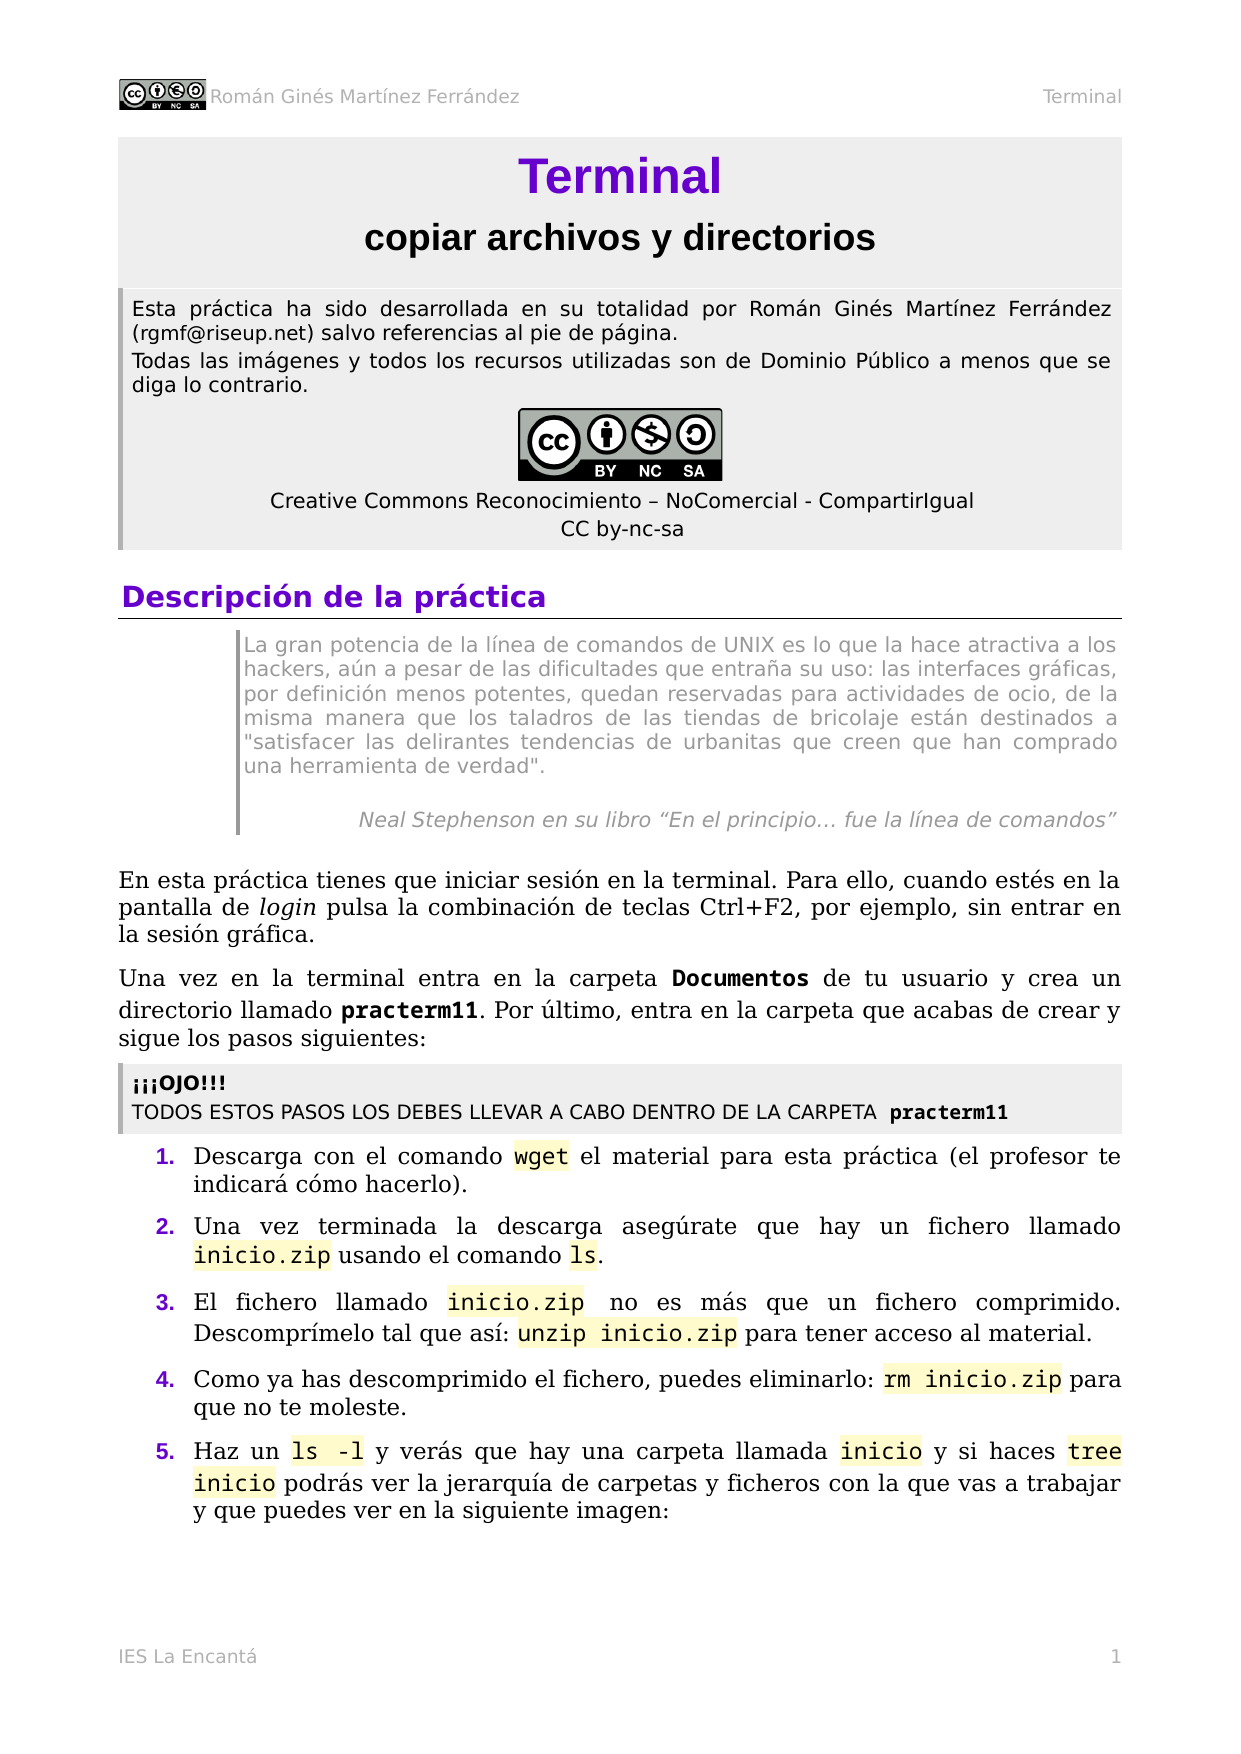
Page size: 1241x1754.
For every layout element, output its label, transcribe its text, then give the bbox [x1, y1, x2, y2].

text Todas las imágenes y todos los recursos utilizadas son de Dominio Público a menos que se diga lo contrario. [123, 340, 1122, 391]
text TODOS ESTOS PASOS LOS DEBES LLEVAR A CABO DENTRO DE LA CARPETA practerm11 [123, 1089, 1122, 1134]
text Creative Commons Reconocimiento – NoComercial - CompartirIgual [123, 391, 1122, 508]
text En esta práctica tienes que iniciar sesión en la terminal. Para ello, cuando estés en la pantalla de login pulsa la combinación de teclas Ctrl+F2, por ejemplo, sin entrar en la sesión gráfica. [118, 868, 1122, 948]
title Terminal [118, 138, 1122, 203]
list Descarga con el comando wget el material para esta práctica (el profesor te indicará cómo hacerlo). [156, 1140, 1122, 1198]
text Neal Stephenson en su libro “En el principio… fue la línea de comandos” [240, 805, 1122, 835]
text Una vez en la terminal entra en la carpeta Documentos de tu usuario y crea un directorio llamado practerm11. Por último, entra en la carpeta que acabas de crear y sigue los pasos siguientes: [118, 962, 1122, 1052]
list El fichero llamado inicio.zip no es más que un fichero comprimido. Descomprímelo tal que así: unzip inicio.zip para tener acceso al material. [156, 1285, 1122, 1348]
picture [119, 79, 207, 110]
text Descripción de la práctica [118, 578, 1122, 618]
list Una vez terminada la descarga asegúrate que hay un fichero llamado inicio.zip usando el comando ls. [156, 1213, 1122, 1271]
text La gran potencia de la línea de comandos de UNIX es lo que la hace atractiva a los hackers, aún a pesar de las dificultades que entraña su uso: las interfaces gráficas, por definición menos potentes, quedan reservadas para actividades de ocio, de la misma manera que los taladros de las tiendas de bricolaje están destinados a "satisfacer las delirantes tendencias de urbanitas que creen que han comprado una herramienta de verdad". [240, 630, 1122, 779]
list Haz un ls -l y verás que hay una carpeta llamada inicio y si haces tree inicio podrás ver la jerarquía de carpetas y ficheros con la que vas a trabajar y que puedes ver en la siguiente imagen: [156, 1435, 1122, 1524]
text ¡¡¡OJO!!! [123, 1064, 1122, 1089]
picture [518, 408, 723, 481]
text CC by-nc-sa [123, 508, 1122, 550]
text Esta práctica ha sido desarrollada en su totalidad por Román Ginés Martínez Ferrández (rgmf@riseup.net) salvo referencias al pie de página. [123, 289, 1122, 340]
subtitle copiar archivos y directorios [118, 209, 1122, 264]
list Como ya has descomprimido el fichero, puedes eliminarlo: rm inicio.zip para que no te moleste. [156, 1363, 1122, 1421]
